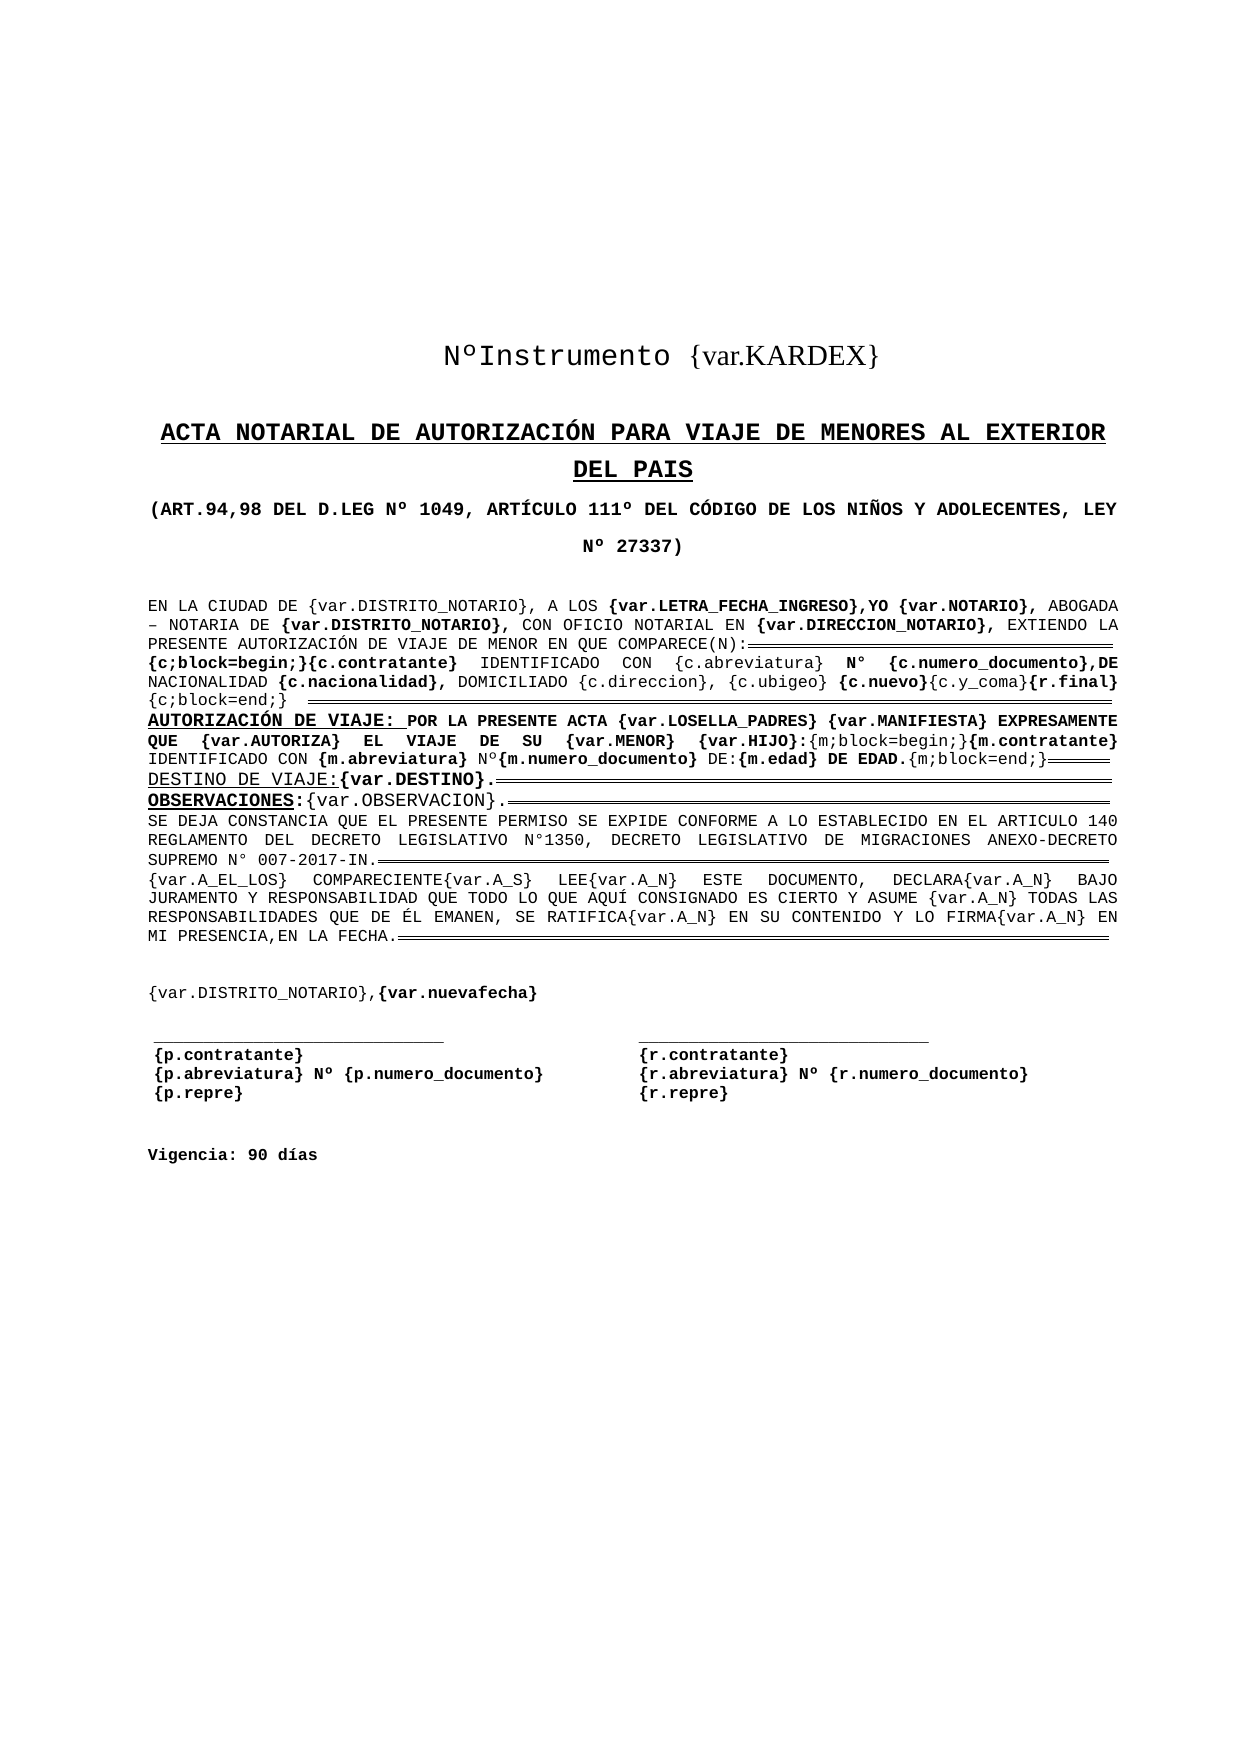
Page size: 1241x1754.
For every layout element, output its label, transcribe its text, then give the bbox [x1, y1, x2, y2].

text {var.A_EL_LOS} COMPARECIENTE{var.A_S} LEE{var.A_N} ESTE DOCUMENTO, DECLARA{var.A_N} BAJO JURAMENTO Y RESPONSABILIDAD QUE TODO LO QUE AQUÍ CONSIGNADO ES CIERTO Y ASUME {var.A_N} TODAS LAS RESPONSABILIDADES QUE DE ÉL EMANEN, SE RATIFICA{var.A_N} EN SU CONTENIDO Y LO FIRMA{var.A_N} EN MI PRESENCIA,EN LA FECHA. [148, 871, 1118, 947]
table_header _____________________________ {r.contratante} {r.abreviatura} Nº {r.numero_documento} {r.repre} [634, 1004, 1118, 1109]
text NºInstrumento {var.KARDEX} [148, 335, 1118, 373]
text {var.DISTRITO_NOTARIO},{var.nuevafecha} [148, 984, 1118, 1003]
text DESTINO DE VIAJE:{var.DESTINO}. [148, 770, 1118, 791]
text {c;block=begin;}{c.contratante} IDENTIFICADO CON {c.abreviatura} N° {c.numero_documento},DE NACIONALIDAD {c.nacionalidad}, DOMICILIADO {c.direccion}, {c.ubigeo} {c.nuevo}{c.y_coma}{r.final} {c;block=end;} [148, 654, 1118, 711]
text OBSERVACIONES:{var.OBSERVACION}. [148, 791, 1113, 812]
text AUTORIZACIÓN DE VIAJE: POR LA PRESENTE ACTA {var.LOSELLA_PADRES} {var.MANIFIESTA} EXPRESAMENTE QUE {var.AUTORIZA} EL VIAJE DE SU {var.MENOR} {var.HIJO}:{m;block=begin;}{m.contratante} IDENTIFICADO CON {m.abreviatura} Nº{m.numero_documento} DE:{m.edad} DE EDAD.{m;block=end;} [148, 711, 1118, 770]
text SE DEJA CONSTANCIA QUE EL PRESENTE PERMISO SE EXPIDE CONFORME A LO ESTABLECIDO EN EL ARTICULO 140 REGLAMENTO DEL DECRETO LEGISLATIVO N°1350, DECRETO LEGISLATIVO DE MIGRACIONES ANEXO-DECRETO SUPREMO N° 007-2017-IN. [148, 812, 1118, 871]
text (ART.94,98 DEL D.LEG Nº 1049, ARTÍCULO 111º DEL CÓDIGO DE LOS NIÑOS Y ADOLECENTES, LEY Nº 27337) [148, 485, 1118, 560]
text ACTA NOTARIAL DE AUTORIZACIÓN PARA VIAJE DE MENORES AL EXTERIOR DEL PAIS [148, 410, 1118, 485]
text Vigencia: 90 días [148, 1147, 1118, 1166]
text EN LA CIUDAD DE {var.DISTRITO_NOTARIO}, A LOS {var.LETRA_FECHA_INGRESO},YO {var.NOTARIO}, ABOGADA – NOTARIA DE {var.DISTRITO_NOTARIO}, CON OFICIO NOTARIAL EN {var.DIRECCION_NOTARIO}, EXTIENDO LA PRESENTE AUTORIZACIÓN DE VIAJE DE MENOR EN QUE COMPARECE(N): [148, 598, 1118, 654]
table_header _____________________________ {p.contratante} {p.abreviatura} Nº {p.numero_documento} {p.repre} [149, 1004, 633, 1109]
